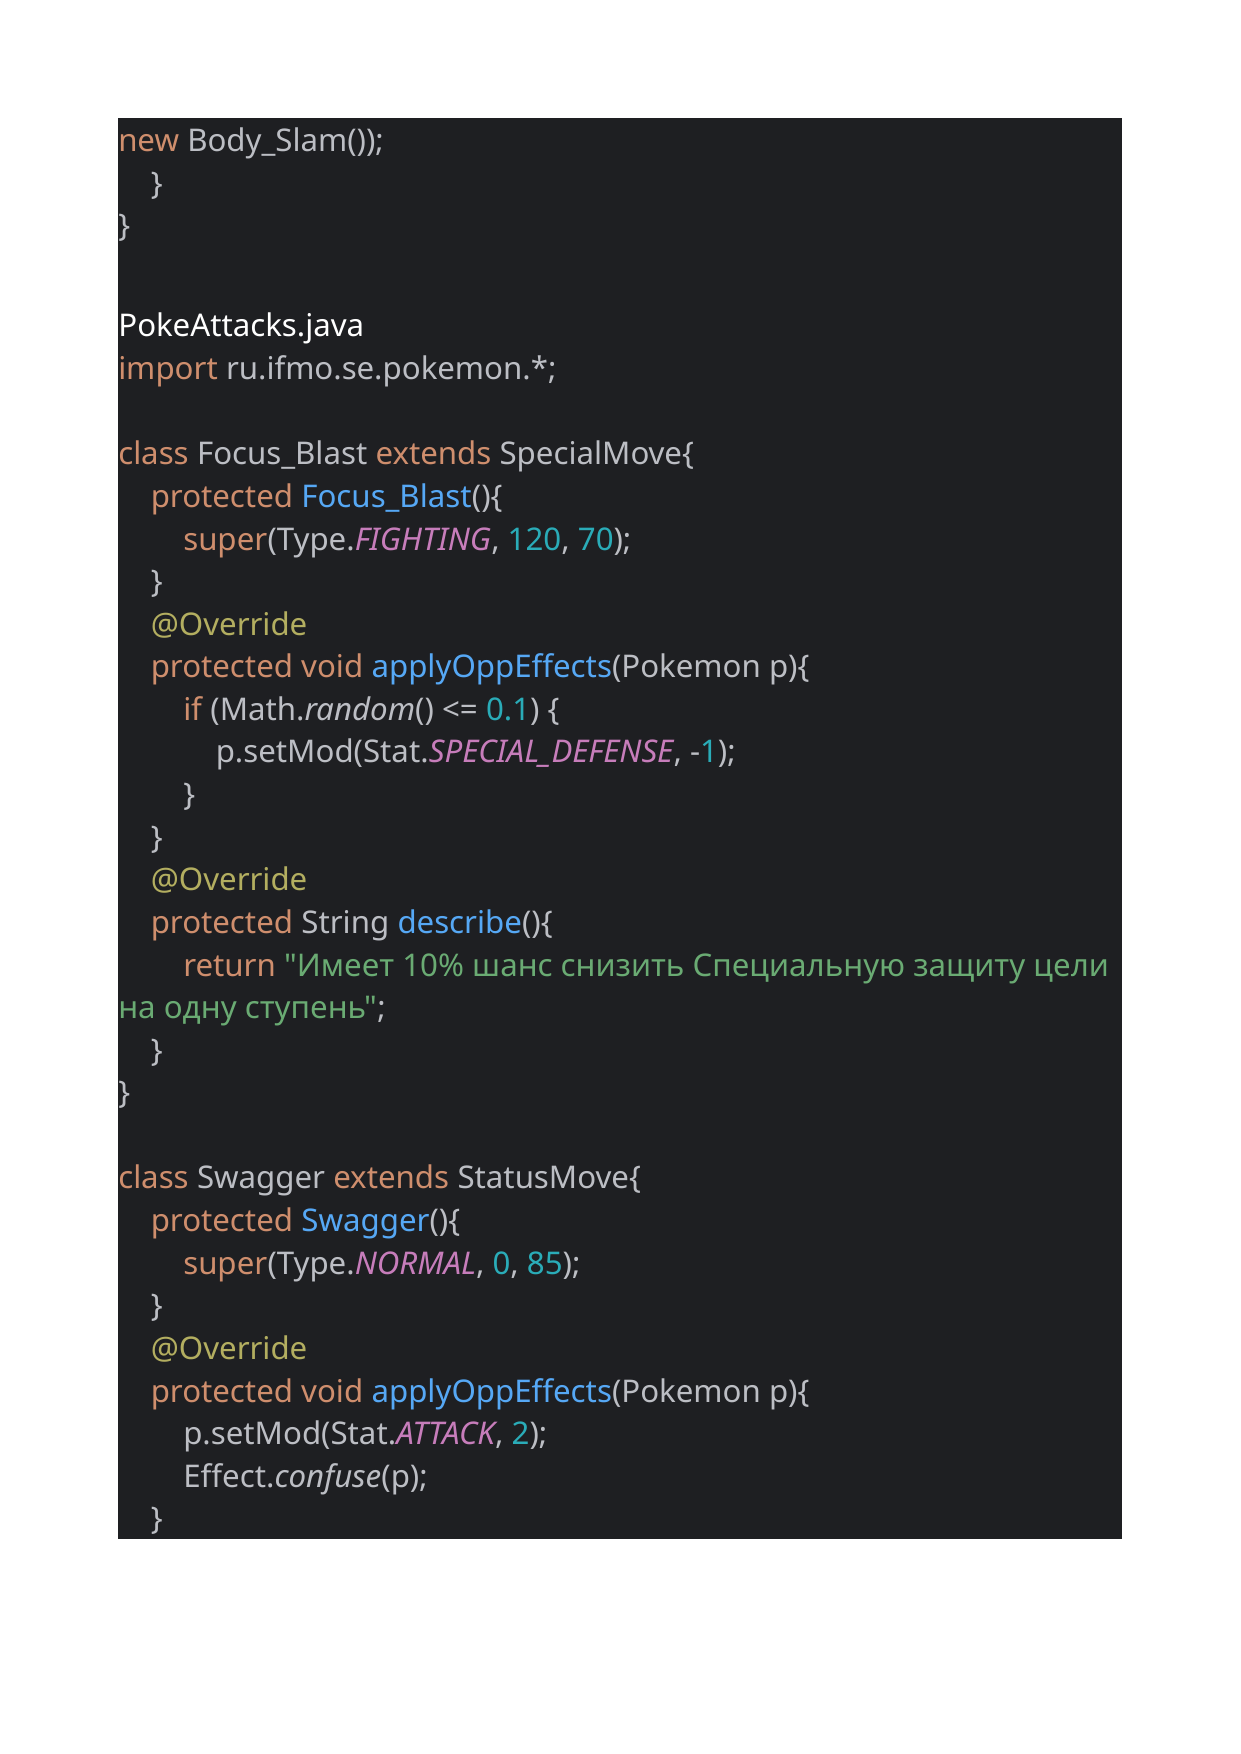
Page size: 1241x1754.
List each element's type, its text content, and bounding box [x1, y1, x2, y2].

text PokeAttacks.java [118, 303, 1122, 346]
text new Body_Slam()); } } [118, 118, 1122, 246]
text import ru.ifmo.se.pokemon.*; class Focus_Blast extends SpecialMove{ protected Focus_Blast(){ super(Type.FIGHTING, 120, 70); } @Override protected void applyOppEffects(Pokemon p){ if (Math.random() <= 0.1) { p.setMod(Stat.SPECIAL_DEFENSE, -1); } } @Override protected String describe(){ return "Имеет 10% шанс снизить Специальную защиту цели на одну ступень"; } } class Swagger extends StatusMove{ protected Swagger(){ super(Type.NORMAL, 0, 85); } @Override protected void applyOppEffects(Pokemon p){ p.setMod(Stat.ATTACK, 2); Effect.confuse(p); } [118, 346, 1122, 1539]
